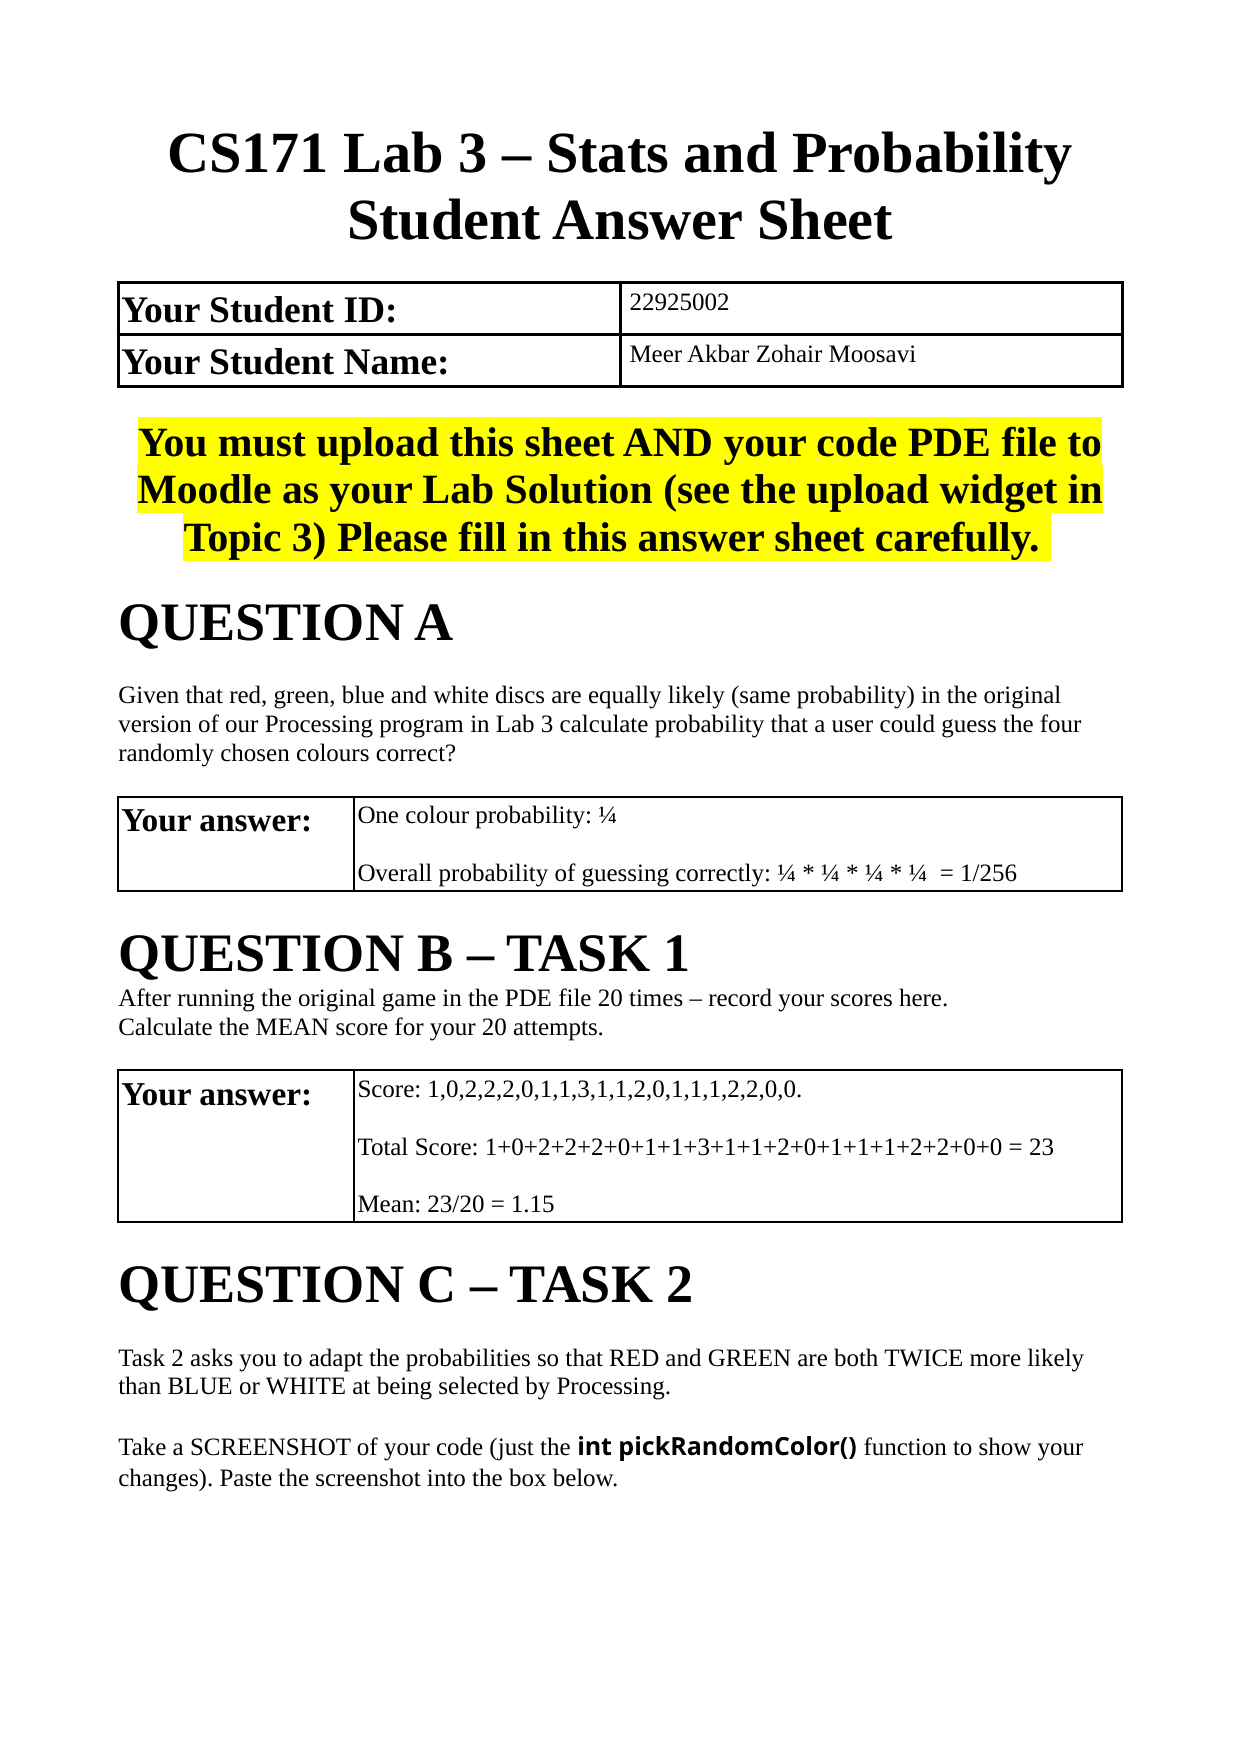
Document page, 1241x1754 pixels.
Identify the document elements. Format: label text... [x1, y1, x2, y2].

table_header Your answer: [119, 1071, 353, 1221]
table_cell Your Student Name: [120, 336, 619, 385]
table_header Score: 1,0,2,2,2,0,1,1,3,1,1,2,0,1,1,1,2,2,0,0. Total Score: 1+0+2+2+2+0+1+1+3+1+1+2+0+1+1+1+2+2+0+0 = 23 Mean: 23/20 = 1.15 [355, 1071, 1121, 1221]
table_header Your answer: [119, 798, 353, 890]
text Take a SCREENSHOT of your code (just the int pickRandomColor() function to show your changes). Paste the screenshot into the box below. [118, 1429, 1122, 1492]
text QUESTION B – TASK 1 [118, 921, 1122, 983]
text CS171 Lab 3 – Stats and Probability [118, 118, 1122, 185]
text You must upload this sheet AND your code PDE file to Moodle as your Lab Solution (see the upload widget in Topic 3) Please fill in this answer sheet carefully. [118, 417, 1122, 561]
text QUESTION A [118, 589, 1122, 652]
text Given that red, green, blue and white discs are equally likely (same probability) in the original version of our Processing program in Lab 3 calculate probability that a user could guess the four randomly chosen colours correct? [118, 681, 1122, 767]
table_header Your Student ID: [120, 284, 619, 333]
text Student Answer Sheet [118, 185, 1122, 252]
table_cell Meer Akbar Zohair Moosavi [622, 336, 1121, 385]
text QUESTION C – TASK 2 [118, 1252, 1122, 1314]
table_header 22925002 [622, 284, 1121, 333]
text After running the original game in the PDE file 20 times – record your scores here. [118, 983, 1122, 1012]
text Calculate the MEAN score for your 20 attempts. [118, 1012, 1122, 1040]
table_header One colour probability: ¼ Overall probability of guessing correctly: ¼ * ¼ * ¼ * ¼ = 1/256 [355, 798, 1121, 890]
text Task 2 asks you to adapt the probabilities so that RED and GREEN are both TWICE more likely than BLUE or WHITE at being selected by Processing. [118, 1343, 1122, 1400]
